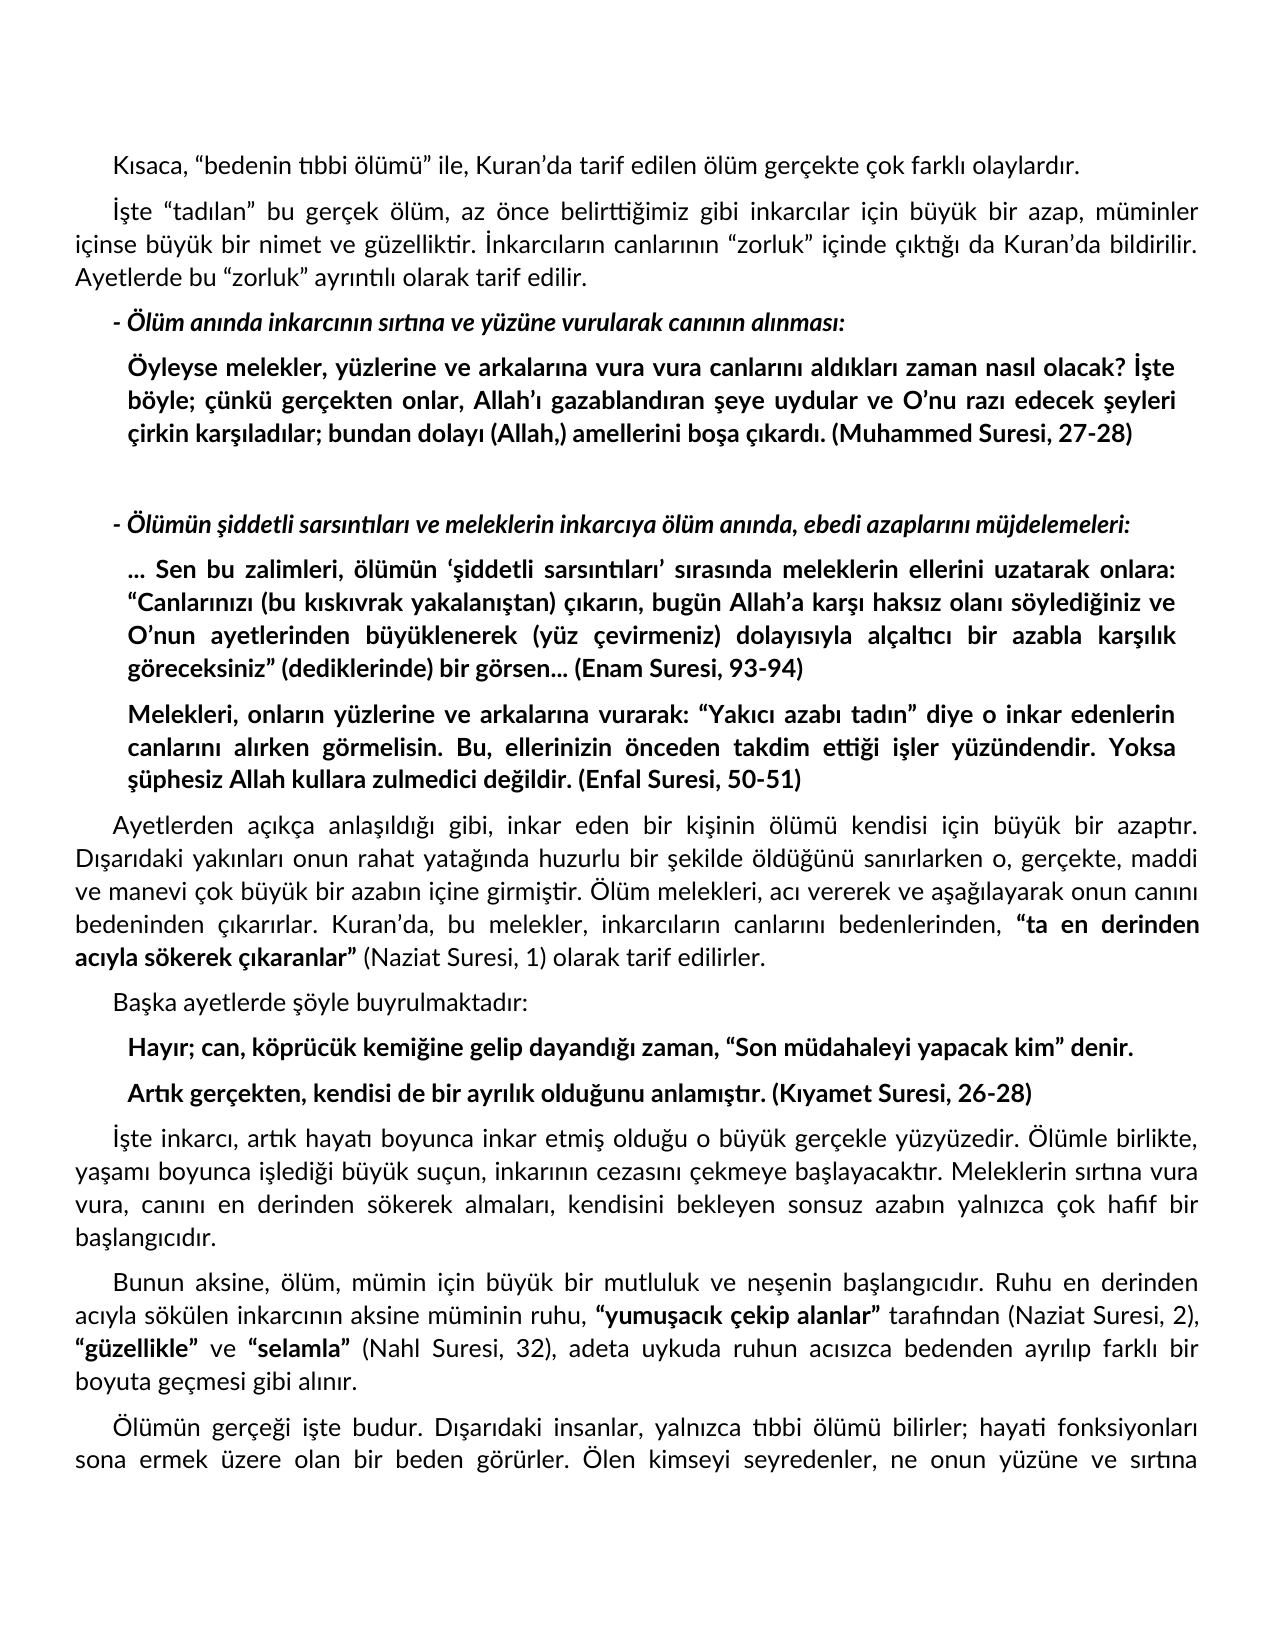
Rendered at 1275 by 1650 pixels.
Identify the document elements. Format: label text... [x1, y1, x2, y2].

text Ölümün gerçeği işte budur. Dışarıdaki insanlar, yalnızca tıbbi ölümü bilirler; hayati fonksiyonları sona ermek üzere olan bir beden görürler. Ölen kimseyi seyredenler, ne onun yüzüne ve sırtına [75, 1411, 1200, 1474]
text ... Sen bu zalimleri, ölümün ‘şiddetli sarsıntıları’ sırasında meleklerin ellerini uzatarak onlara: “Canlarınızı (bu kıskıvrak yakalanıştan) çıkarın, bugün Allah’a karşı haksız olanı söylediğiniz ve O’nun ayetlerinden büyüklenerek (yüz çevirmeniz) dolayısıyla alçaltıcı bir azabla karşılık göreceksiniz” (dediklerinde) bir görsen... (Enam Suresi, 93-94) [127, 554, 1177, 683]
text Öyleyse melekler, yüzlerine ve arkalarına vura vura canlarını aldıkları zaman nasıl olacak? İşte böyle; çünkü gerçekten onlar, Allah’ı gazablandıran şeye uydular ve O’nu razı edecek şeyleri çirkin karşıladılar; bundan dolayı (Allah,) amellerini boşa çıkardı. (Muhammed Suresi, 27-28) [127, 352, 1177, 448]
text Kısaca, “bedenin tıbbi ölümü” ile, Kuran’da tarif edilen ölüm gerçekte çok farklı olaylardır. [75, 150, 1200, 180]
text Bunun aksine, ölüm, mümin için büyük bir mutluluk ve neşenin başlangıcıdır. Ruhu en derinden acıyla sökülen inkarcının aksine müminin ruhu, “yumuşacık çekip alanlar” tarafından (Naziat Suresi, 2), “güzellikle” ve “selamla” (Nahl Suresi, 32), adeta uykuda ruhun acısızca bedenden ayrılıp farklı bir boyuta geçmesi gibi alınır. [75, 1267, 1200, 1396]
text - Ölüm anında inkarcının sırtına ve yüzüne vurularak canının alınması: [75, 307, 1200, 337]
text İşte “tadılan” bu gerçek ölüm, az önce belirttiğimiz gibi inkarcılar için büyük bir azap, müminler içinse büyük bir nimet ve güzelliktir. İnkarcıların canlarının “zorluk” içinde çıktığı da Kuran’da bildirilir. Ayetlerde bu “zorluk” ayrıntılı olarak tarif edilir. [75, 195, 1200, 291]
text Ayetlerden açıkça anlaşıldığı gibi, inkar eden bir kişinin ölümü kendisi için büyük bir azaptır. Dışarıdaki yakınları onun rahat yatağında huzurlu bir şekilde öldüğünü sanırlarken o, gerçekte, maddi ve manevi çok büyük bir azabın içine girmiştir. Ölüm melekleri, acı vererek ve aşağılayarak onun canını bedeninden çıkarırlar. Kuran’da, bu melekler, inkarcıların canlarını bedenlerinden, “ta en derinden acıyla sökerek çıkaranlar” (Naziat Suresi, 1) olarak tarif edilirler. [75, 809, 1200, 971]
text İşte inkarcı, artık hayatı boyunca inkar etmiş olduğu o büyük gerçekle yüzyüzedir. Ölümle birlikte, yaşamı boyunca işlediği büyük suçun, inkarının cezasını çekmeye başlayacaktır. Meleklerin sırtına vura vura, canını en derinden sökerek almaları, kendisini bekleyen sonsuz azabın yalnızca çok hafif bir başlangıcıdır. [75, 1123, 1200, 1252]
text Artık gerçekten, kendisi de bir ayrılık olduğunu anlamıştır. (Kıyamet Suresi, 26-28) [127, 1077, 1177, 1107]
text - Ölümün şiddetli sarsıntıları ve meleklerin inkarcıya ölüm anında, ebedi azaplarını müjdelemeleri: [75, 509, 1200, 539]
text Melekleri, onların yüzlerine ve arkalarına vurarak: “Yakıcı azabı tadın” diye o inkar edenlerin canlarını alırken görmelisin. Bu, ellerinizin önceden takdim ettiği işler yüzündendir. Yoksa şüphesiz Allah kullara zulmedici değildir. (Enfal Suresi, 50-51) [127, 698, 1177, 794]
text Hayır; can, köprücük kemiğine gelip dayandığı zaman, “Son müdahaleyi yapacak kim” denir. [127, 1032, 1177, 1062]
text Başka ayetlerde şöyle buyrulmaktadır: [75, 987, 1200, 1017]
